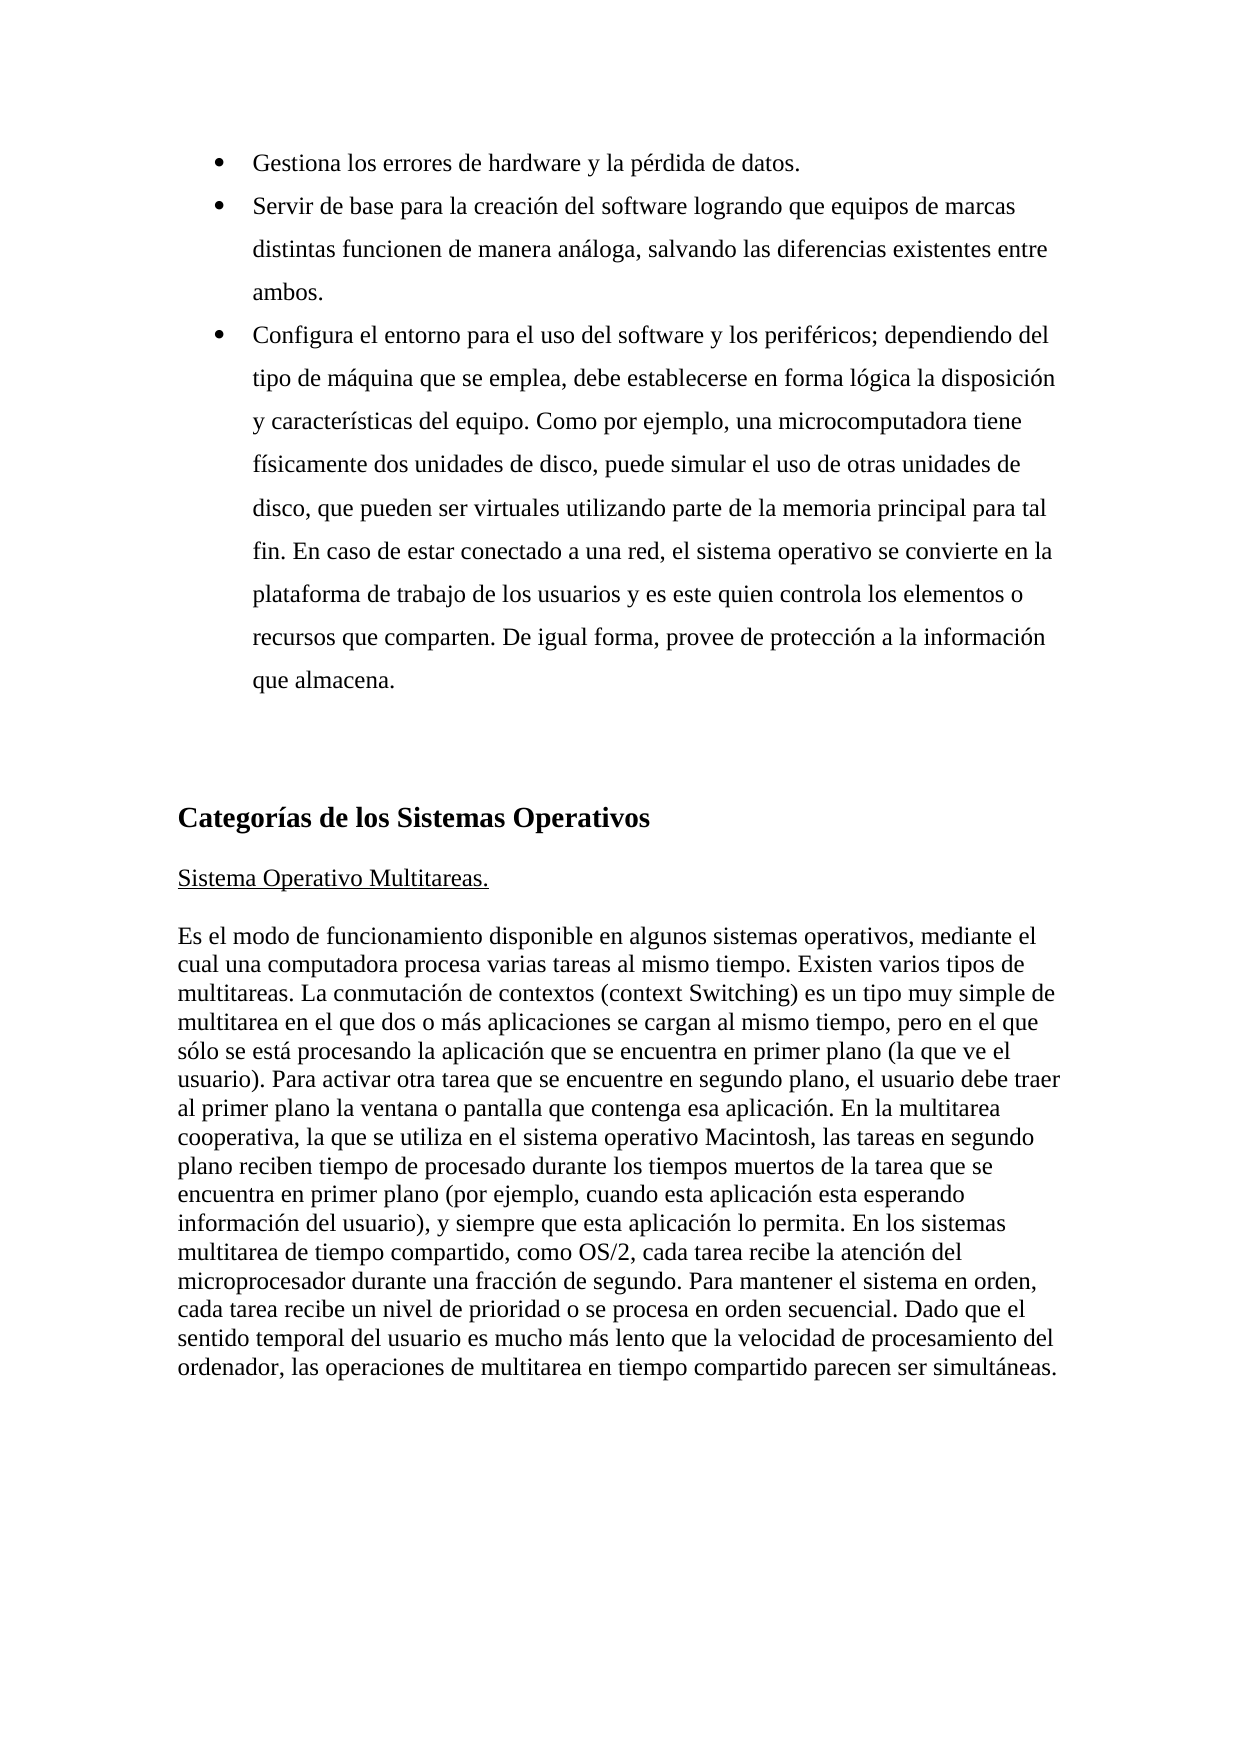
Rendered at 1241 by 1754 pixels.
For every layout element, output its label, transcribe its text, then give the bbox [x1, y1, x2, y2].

list Gestiona los errores de hardware y la pérdida de datos. [215, 148, 1063, 176]
text Sistema Operativo Multitareas. [177, 863, 1063, 892]
list Configura el entorno para el uso del software y los periféricos; dependiendo del tipo de máquina que se emplea, debe establecerse en forma lógica la disposición y características del equipo. Como por ejemplo, una microcomputadora tiene físicamente dos unidades de disco, puede simular el uso de otras unidades de disco, que pueden ser virtuales utilizando parte de la memoria principal para tal fin. En caso de estar conectado a una red, el sistema operativo se convierte en la plataforma de trabajo de los usuarios y es este quien controla los elementos o recursos que comparten. De igual forma, provee de protección a la información que almacena. [215, 320, 1063, 694]
list Servir de base para la creación del software logrando que equipos de marcas distintas funcionen de manera análoga, salvando las diferencias existentes entre ambos. [215, 191, 1063, 306]
text Categorías de los Sistemas Operativos [177, 800, 1063, 834]
text Es el modo de funcionamiento disponible en algunos sistemas operativos, mediante el cual una computadora procesa varias tareas al mismo tiempo. Existen varios tipos de multitareas. La conmutación de contextos (context Switching) es un tipo muy simple de multitarea en el que dos o más aplicaciones se cargan al mismo tiempo, pero en el que sólo se está procesando la aplicación que se encuentra en primer plano (la que ve el usuario). Para activar otra tarea que se encuentre en segundo plano, el usuario debe traer al primer plano la ventana o pantalla que contenga esa aplicación. En la multitarea cooperativa, la que se utiliza en el sistema operativo Macintosh, las tareas en segundo plano reciben tiempo de procesado durante los tiempos muertos de la tarea que se encuentra en primer plano (por ejemplo, cuando esta aplicación esta esperando información del usuario), y siempre que esta aplicación lo permita. En los sistemas multitarea de tiempo compartido, como OS/2, cada tarea recibe la atención del microprocesador durante una fracción de segundo. Para mantener el sistema en orden, cada tarea recibe un nivel de prioridad o se procesa en orden secuencial. Dado que el sentido temporal del usuario es mucho más lento que la velocidad de procesamiento del ordenador, las operaciones de multitarea en tiempo compartido parecen ser simultáneas. [177, 921, 1063, 1381]
